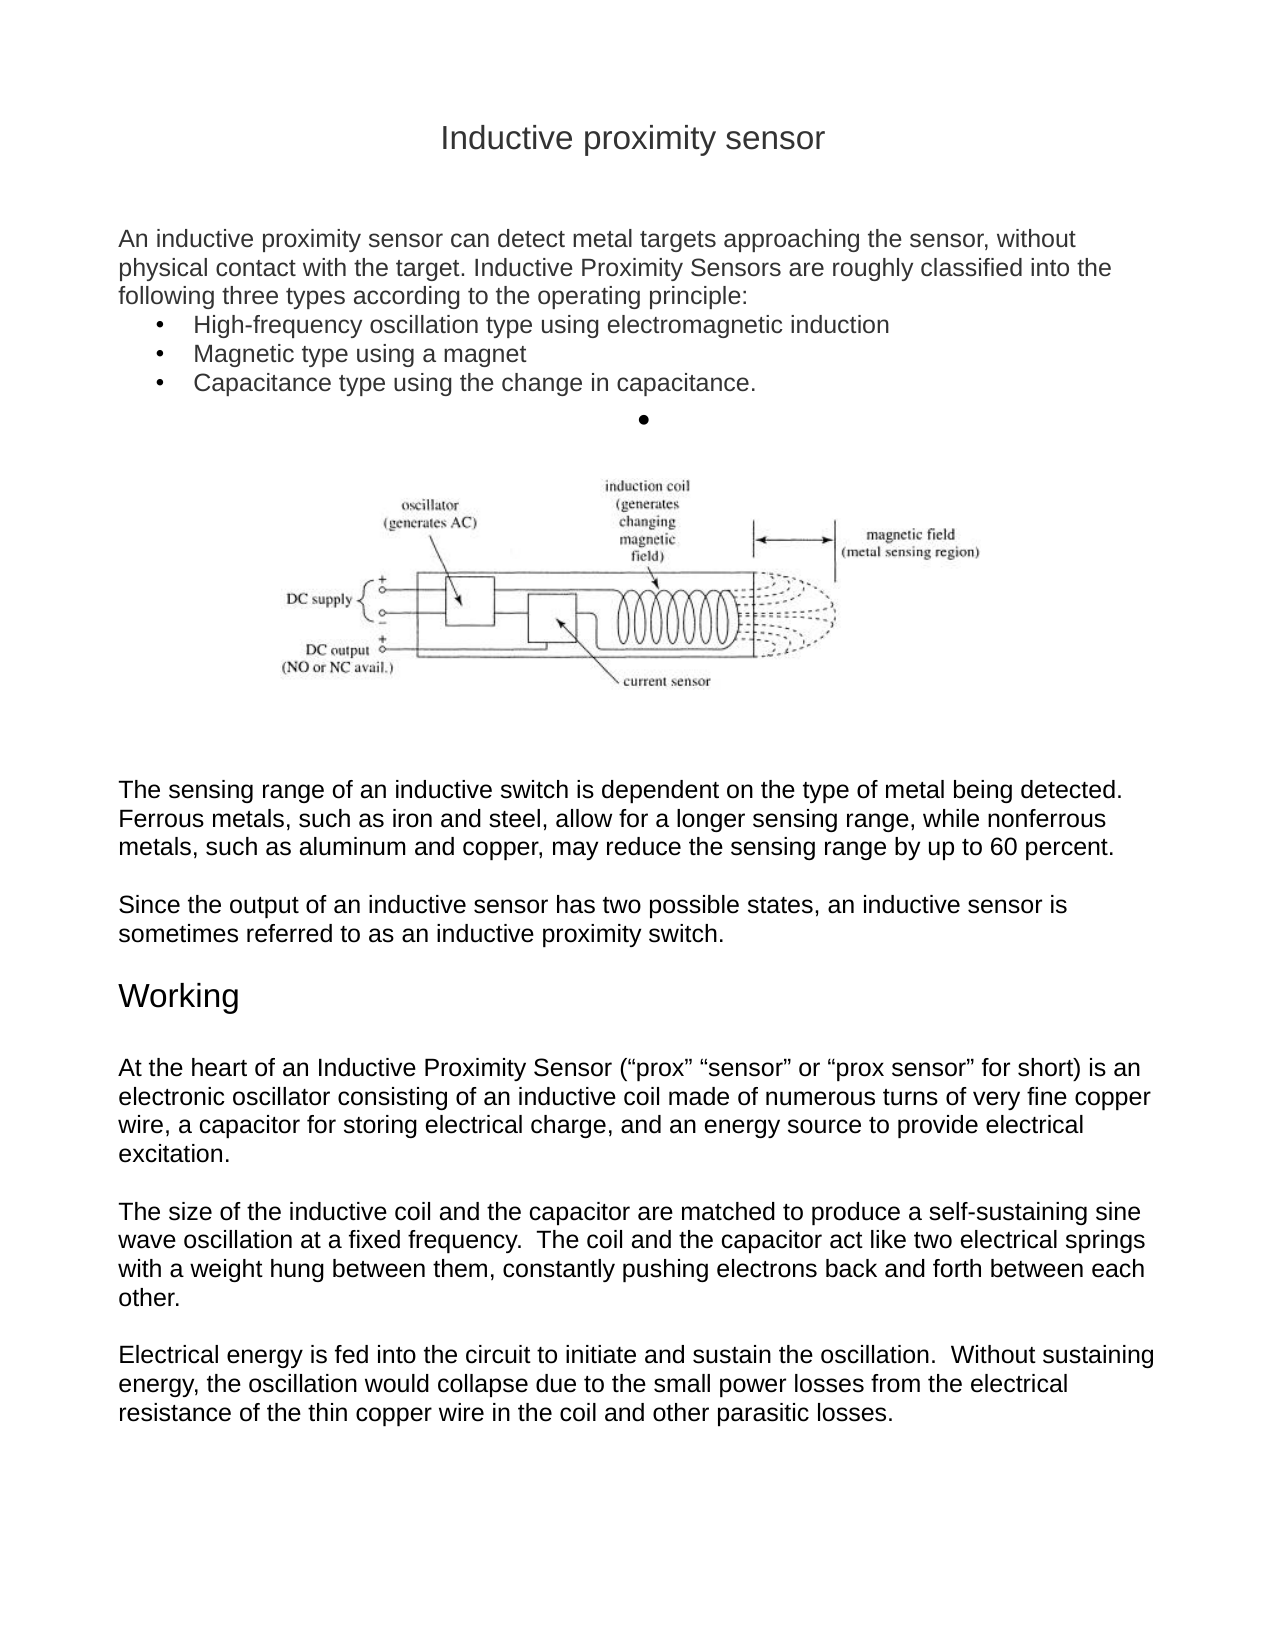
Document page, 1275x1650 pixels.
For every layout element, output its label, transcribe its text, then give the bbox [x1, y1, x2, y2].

text Electrical energy is fed into the circuit to initiate and sustain the oscillation. Without sustaining energy, the oscillation would collapse due to the small power losses from the electrical resistance of the thin copper wire in the coil and other parasitic losses. [118, 1341, 1157, 1427]
list Capacitance type using the change in capacitance. [156, 368, 1157, 397]
picture [280, 478, 995, 691]
text An inductive proximity sensor can detect metal targets approaching the sensor, without physical contact with the target. Inductive Proximity Sensors are roughly classified into the following three types according to the operating principle: [118, 224, 1157, 310]
list High-frequency oscillation type using electromagnetic induction [156, 310, 1157, 339]
list Magnetic type using a magnet [156, 339, 1157, 368]
text Since the output of an inductive sensor has two possible states, an inductive sensor is sometimes referred to as an inductive proximity switch. [118, 890, 1157, 947]
text Inductive proximity sensor [118, 118, 1157, 157]
text At the heart of an Inductive Proximity Sensor (“prox” “sensor” or “prox sensor” for short) is an electronic oscillator consisting of an inductive coil made of numerous turns of very fine copper wire, a capacitor for storing electrical charge, and an energy source to provide electrical excitation. [118, 1053, 1157, 1168]
text Working [118, 976, 1157, 1014]
text The size of the inductive coil and the capacitor are matched to produce a self-sustaining sine wave oscillation at a fixed frequency. The coil and the capacitor act like two electrical springs with a weight hung between them, constantly pushing electrons back and forth between each other. [118, 1197, 1157, 1312]
text The sensing range of an inductive switch is dependent on the type of metal being detected. Ferrous metals, such as iron and steel, allow for a longer sensing range, while nonferrous metals, such as aluminum and copper, may reduce the sensing range by up to 60 percent. [118, 775, 1157, 861]
